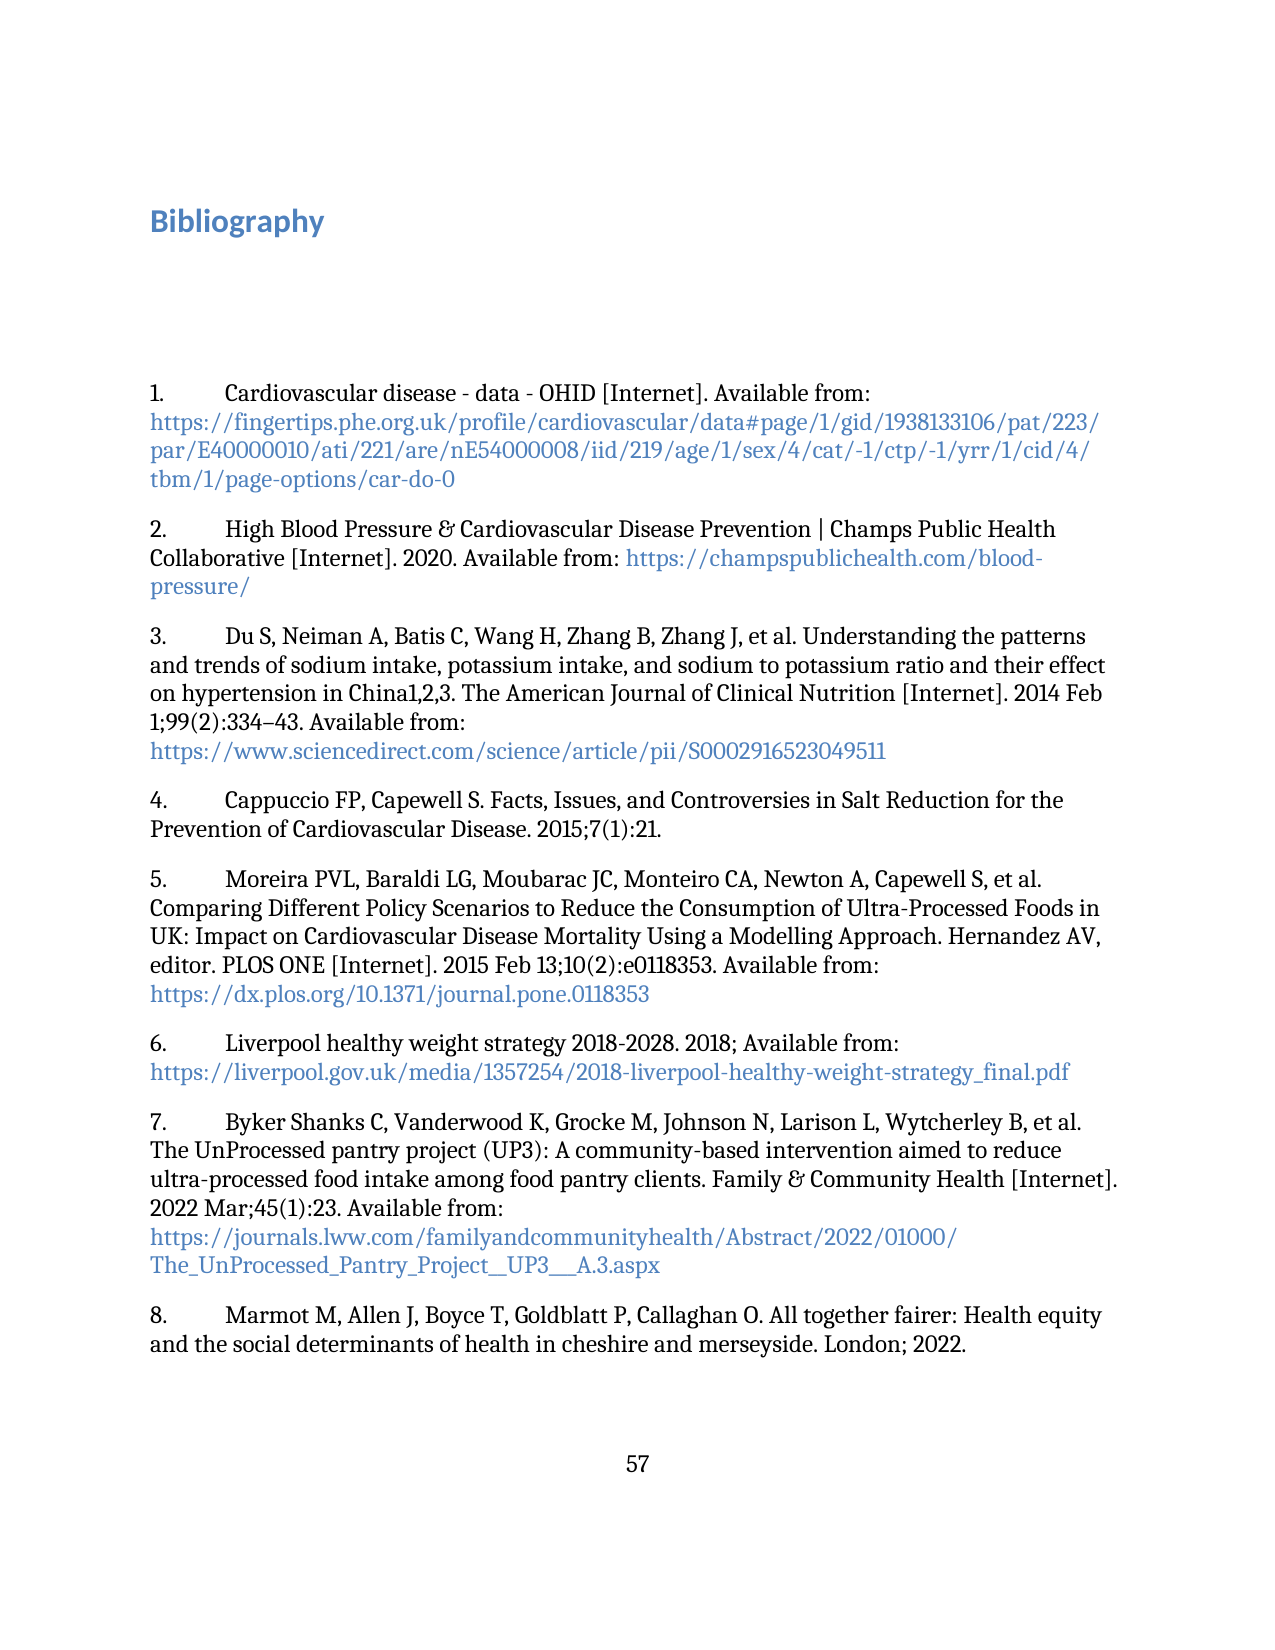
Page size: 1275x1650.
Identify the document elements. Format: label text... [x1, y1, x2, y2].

text 7. Byker Shanks C, Vanderwood K, Grocke M, Johnson N, Larison L, Wytcherley B, et al. The UnProcessed pantry project (UP3): A community-based intervention aimed to reduce ultra-processed food intake among food pantry clients. Family & Community Health [Internet]. 2022 Mar;45(1):23. Available from: https://journals.lww.com/familyandcommunityhealth/Abstract/2022/01000/The_UnProcessed_Pantry_Project__UP3___A.3.aspx [150, 1108, 1125, 1280]
text 2. High Blood Pressure & Cardiovascular Disease Prevention | Champs Public Health Collaborative [Internet]. 2020. Available from: https://champspublichealth.com/blood-pressure/ [150, 515, 1125, 601]
text 5. Moreira PVL, Baraldi LG, Moubarac JC, Monteiro CA, Newton A, Capewell S, et al. Comparing Different Policy Scenarios to Reduce the Consumption of Ultra-Processed Foods in UK: Impact on Cardiovascular Disease Mortality Using a Modelling Approach. Hernandez AV, editor. PLOS ONE [Internet]. 2015 Feb 13;10(2):e0118353. Available from: https://dx.plos.org/10.1371/journal.pone.0118353 [150, 865, 1125, 1008]
subtitle Bibliography [150, 200, 1125, 241]
text 1. Cardiovascular disease - data - OHID [Internet]. Available from: https://fingertips.phe.org.uk/profile/cardiovascular/data#page/1/gid/1938133106/pat/223/par/E40000010/ati/221/are/nE54000008/iid/219/age/1/sex/4/cat/-1/ctp/-1/yrr/1/cid/4/tbm/1/page-options/car-do-0 [150, 379, 1125, 494]
text 6. Liverpool healthy weight strategy 2018-2028. 2018; Available from: https://liverpool.gov.uk/media/1357254/2018-liverpool-healthy-weight-strategy_final.pdf [150, 1029, 1125, 1087]
text 3. Du S, Neiman A, Batis C, Wang H, Zhang B, Zhang J, et al. Understanding the patterns and trends of sodium intake, potassium intake, and sodium to potassium ratio and their effect on hypertension in China1,2,3. The American Journal of Clinical Nutrition [Internet]. 2014 Feb 1;99(2):334–43. Available from: https://www.sciencedirect.com/science/article/pii/S0002916523049511 [150, 622, 1125, 766]
text 8. Marmot M, Allen J, Boyce T, Goldblatt P, Callaghan O. All together fairer: Health equity and the social determinants of health in cheshire and merseyside. London; 2022. [150, 1301, 1125, 1358]
text 4. Cappuccio FP, Capewell S. Facts, Issues, and Controversies in Salt Reduction for the Prevention of Cardiovascular Disease. 2015;7(1):21. [150, 786, 1125, 844]
